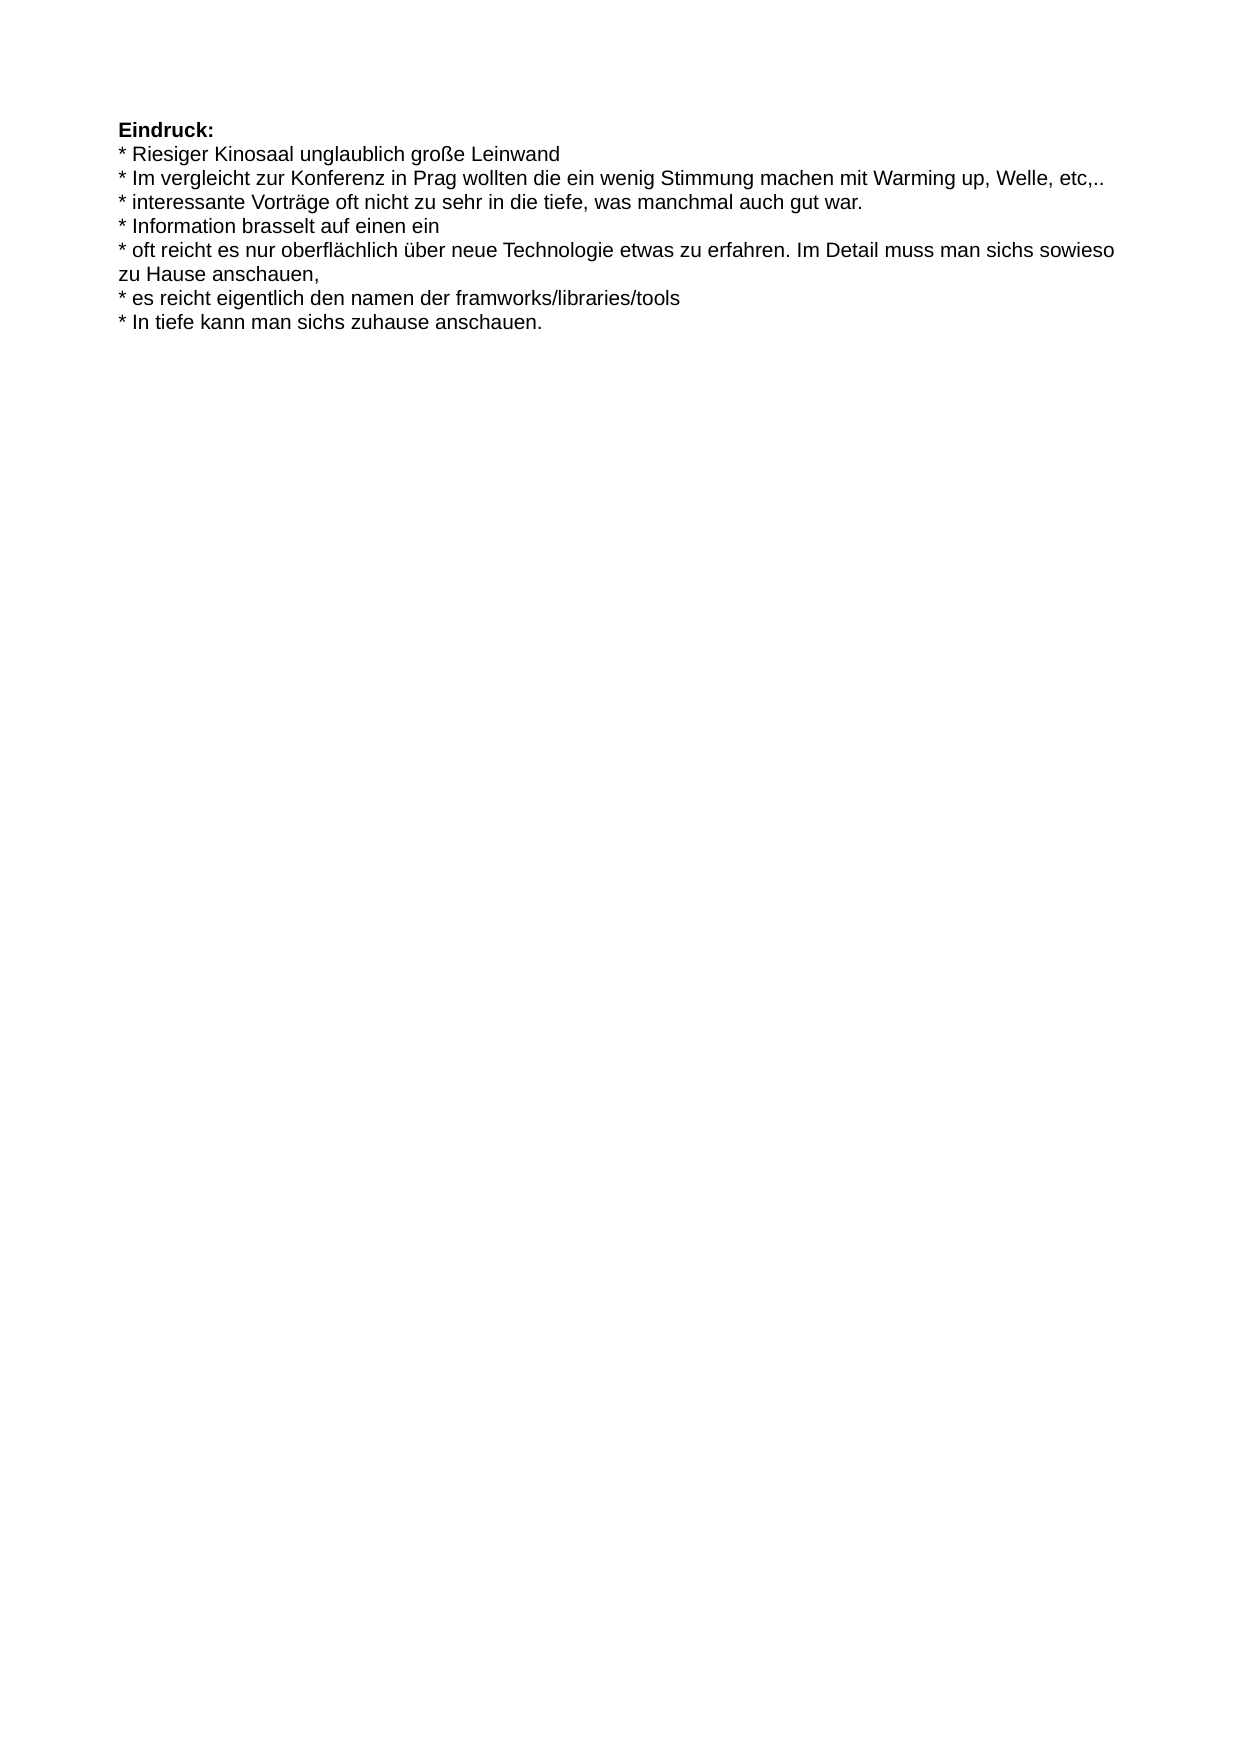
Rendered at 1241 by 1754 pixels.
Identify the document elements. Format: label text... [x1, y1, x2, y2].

text * Information brasselt auf einen ein [118, 214, 1122, 238]
text * oft reicht es nur oberflächlich über neue Technologie etwas zu erfahren. Im Detail muss man sichs sowieso zu Hause anschauen, [118, 238, 1122, 286]
text * Riesiger Kinosaal unglaublich große Leinwand [118, 142, 1122, 166]
text Eindruck: [118, 118, 1122, 142]
text * interessante Vorträge oft nicht zu sehr in die tiefe, was manchmal auch gut war. [118, 190, 1122, 214]
text * es reicht eigentlich den namen der framworks/libraries/tools [118, 286, 1122, 310]
text * In tiefe kann man sichs zuhause anschauen. [118, 310, 1122, 334]
text * Im vergleicht zur Konferenz in Prag wollten die ein wenig Stimmung machen mit Warming up, Welle, etc,.. [118, 166, 1122, 190]
